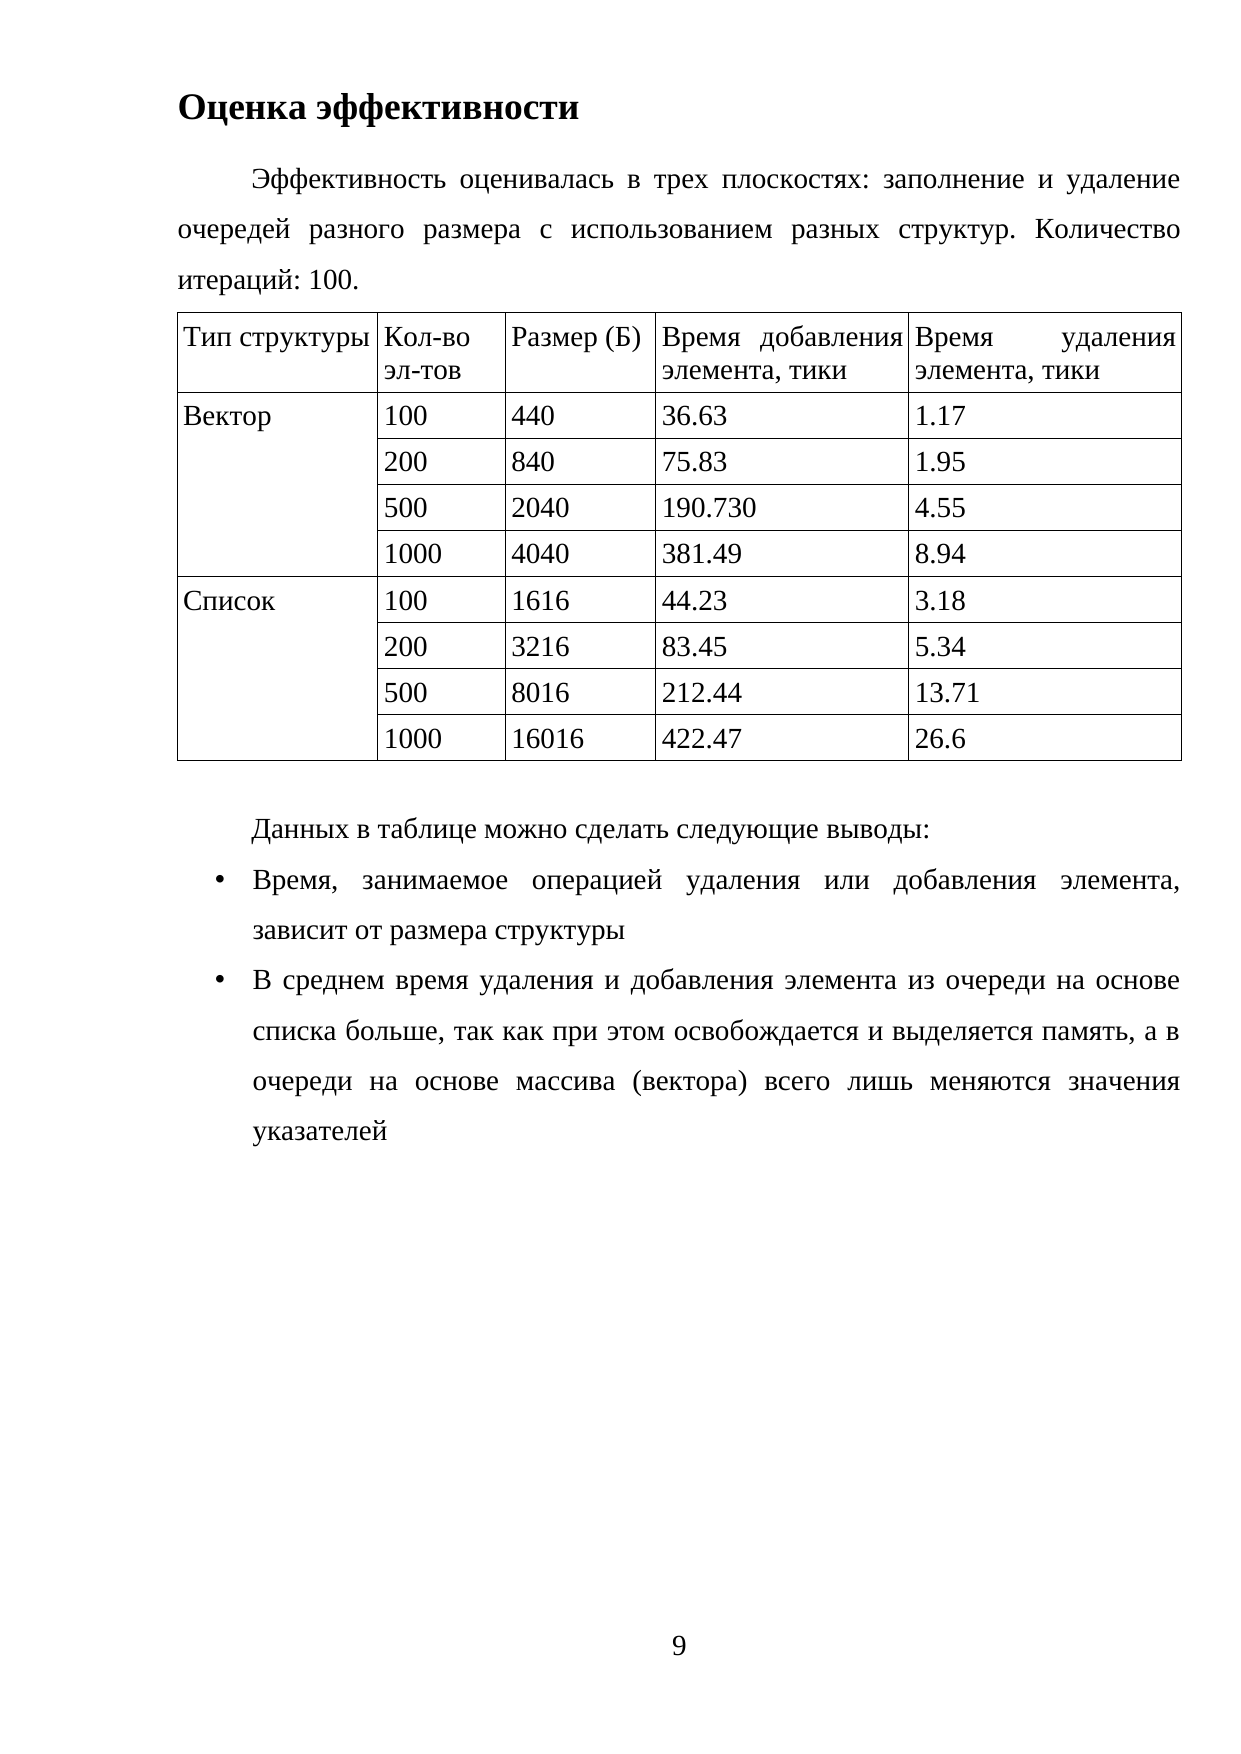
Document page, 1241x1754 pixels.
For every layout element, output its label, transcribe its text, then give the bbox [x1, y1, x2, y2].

table_cell 381.49 [656, 531, 908, 576]
text Данных в таблице можно сделать следующие выводы: [177, 811, 1181, 845]
table_cell 8.94 [909, 531, 1181, 576]
text Эффективность оценивалась в трех плоскостях: заполнение и удаление очередей разного размера с использованием разных структур. Количество итераций: 100. [177, 161, 1181, 295]
table_cell 5.34 [909, 623, 1181, 668]
table_cell 1000 [378, 531, 505, 576]
table_header Кол-во эл-тов [378, 313, 505, 392]
table_cell 440 [506, 393, 655, 438]
table_cell 1.17 [909, 393, 1181, 438]
list Время, занимаемое операцией удаления или добавления элемента, зависит от размера структуры [215, 862, 1181, 946]
table_cell 1616 [506, 577, 655, 622]
table_cell 4040 [506, 531, 655, 576]
table_header Время добавления элемента, тики [656, 313, 908, 392]
table_cell 75.83 [656, 439, 908, 484]
table_cell 8016 [506, 669, 655, 714]
table_header Время удаления элемента, тики [909, 313, 1181, 392]
table_cell 16016 [506, 715, 655, 760]
table_cell 36.63 [656, 393, 908, 438]
table_cell 200 [378, 623, 505, 668]
table_header Размер (Б) [506, 313, 655, 392]
table_cell Список [178, 577, 377, 760]
table_cell Вектор [178, 393, 377, 576]
table_cell 100 [378, 577, 505, 622]
table_header Тип структуры [178, 313, 377, 392]
table_cell 500 [378, 485, 505, 530]
table_cell 100 [378, 393, 505, 438]
table_cell 422.47 [656, 715, 908, 760]
table_cell 4.55 [909, 485, 1181, 530]
table_cell 26.6 [909, 715, 1181, 760]
table_cell 13.71 [909, 669, 1181, 714]
subtitle Оценка эффективности [177, 84, 1181, 127]
table_cell 840 [506, 439, 655, 484]
table_cell 200 [378, 439, 505, 484]
table_cell 3216 [506, 623, 655, 668]
list В среднем время удаления и добавления элемента из очереди на основе списка больше, так как при этом освобождается и выделяется память, а в очереди на основе массива (вектора) всего лишь меняются значения указателей [215, 962, 1181, 1147]
table_cell 1.95 [909, 439, 1181, 484]
table_cell 2040 [506, 485, 655, 530]
table_cell 1000 [378, 715, 505, 760]
table_cell 3.18 [909, 577, 1181, 622]
table_cell 500 [378, 669, 505, 714]
table_cell 212.44 [656, 669, 908, 714]
table_cell 83.45 [656, 623, 908, 668]
table_cell 44.23 [656, 577, 908, 622]
table_cell 190.730 [656, 485, 908, 530]
